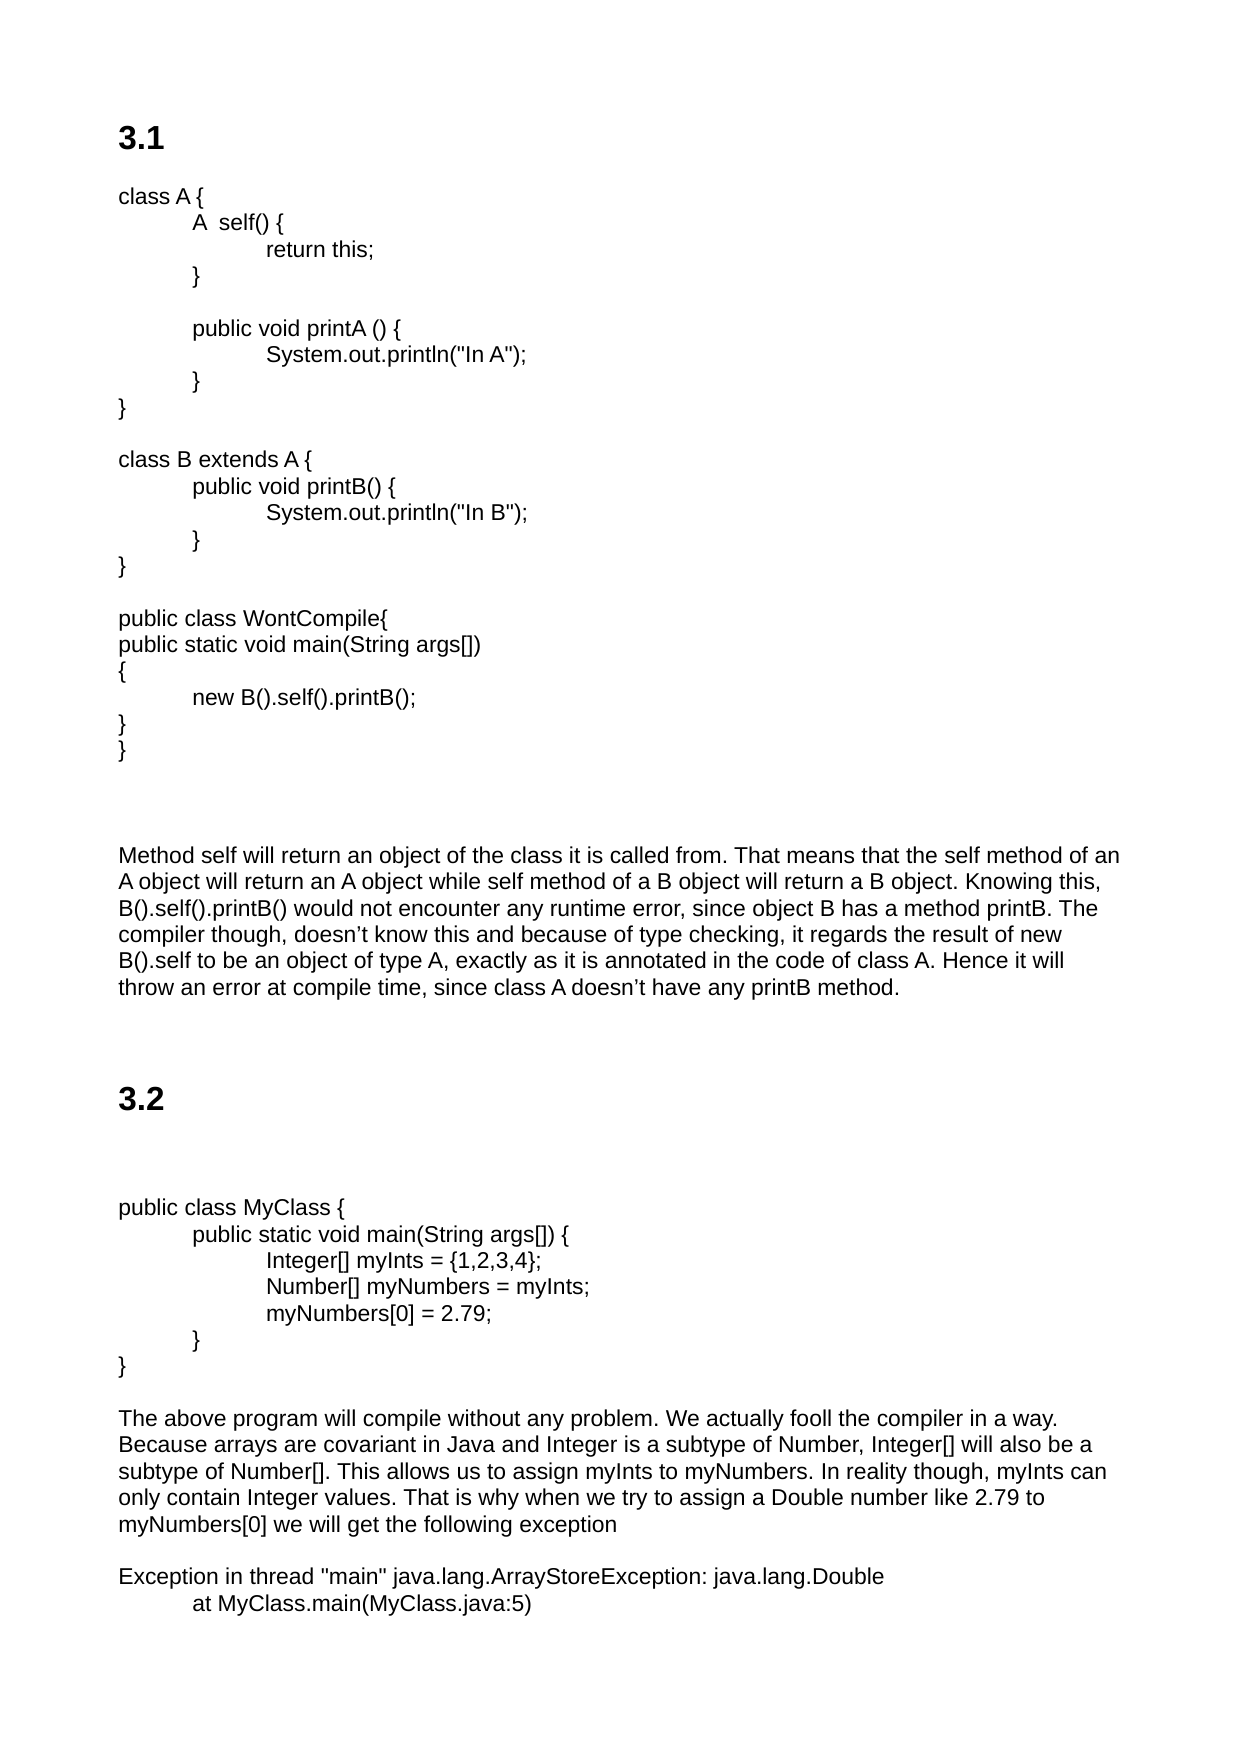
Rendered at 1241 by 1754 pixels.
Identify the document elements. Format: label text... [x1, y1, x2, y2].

text The above program will compile without any problem. We actually fοοll the compiler in a way. Because arrays are covariant in Java and Integer is a subtype of Number, Integer[] will also be a subtype of Number[]. This allows us to assign myInts to myNumbers. In reality though, myInts can only contain Integer values. That is why when we try to assign a Double number like 2.79 to myNumbers[0] we will get the following exception [118, 1405, 1122, 1537]
text System.out.println("In B"); [118, 499, 1122, 526]
text new B().self().printB(); [118, 684, 1122, 710]
text Exception in thread "main" java.lang.ArrayStoreException: java.lang.Double [118, 1563, 1122, 1589]
text class A { [118, 183, 1122, 209]
text public class MyClass { [118, 1194, 1122, 1221]
text 3.2 [118, 1079, 1122, 1117]
text public static void main(String args[]) [118, 631, 1122, 657]
text Method self will return an object of the class it is called from. That means that the self method of an A object will return an A object while self method of a B object will return a B object. Knowing this, B().self().printB() would not encounter any runtime error, since object B has a method printB. The compiler though, doesn’t know this and because of type checking, it regards the result of new B().self to be an object of type A, exactly as it is annotated in the code of class A. Hence it will throw an error at compile time, since class A doesn’t have any printB method. [118, 842, 1122, 1000]
text return this; [118, 236, 1122, 262]
text 3.1 [118, 118, 1122, 157]
text public class WontCompile{ [118, 604, 1122, 631]
text } [118, 1352, 1122, 1379]
text public static void main(String args[]) { [118, 1221, 1122, 1247]
text public void printB() { [118, 473, 1122, 499]
text Number[] myNumbers = myInts; [118, 1273, 1122, 1300]
text } [118, 367, 1122, 394]
text class B extends A { [118, 446, 1122, 473]
text System.out.println("In A"); [118, 341, 1122, 367]
text } [118, 394, 1122, 420]
text } [118, 736, 1122, 763]
text at MyClass.main(MyClass.java:5) [118, 1589, 1122, 1616]
text } [118, 526, 1122, 552]
text A self() { [118, 209, 1122, 236]
text public void printA () { [118, 315, 1122, 341]
text } [118, 710, 1122, 736]
text { [118, 657, 1122, 684]
text } [118, 552, 1122, 578]
text Integer[] myInts = {1,2,3,4}; [118, 1247, 1122, 1273]
text myNumbers[0] = 2.79; [118, 1300, 1122, 1326]
text } [118, 1326, 1122, 1352]
text } [118, 262, 1122, 288]
